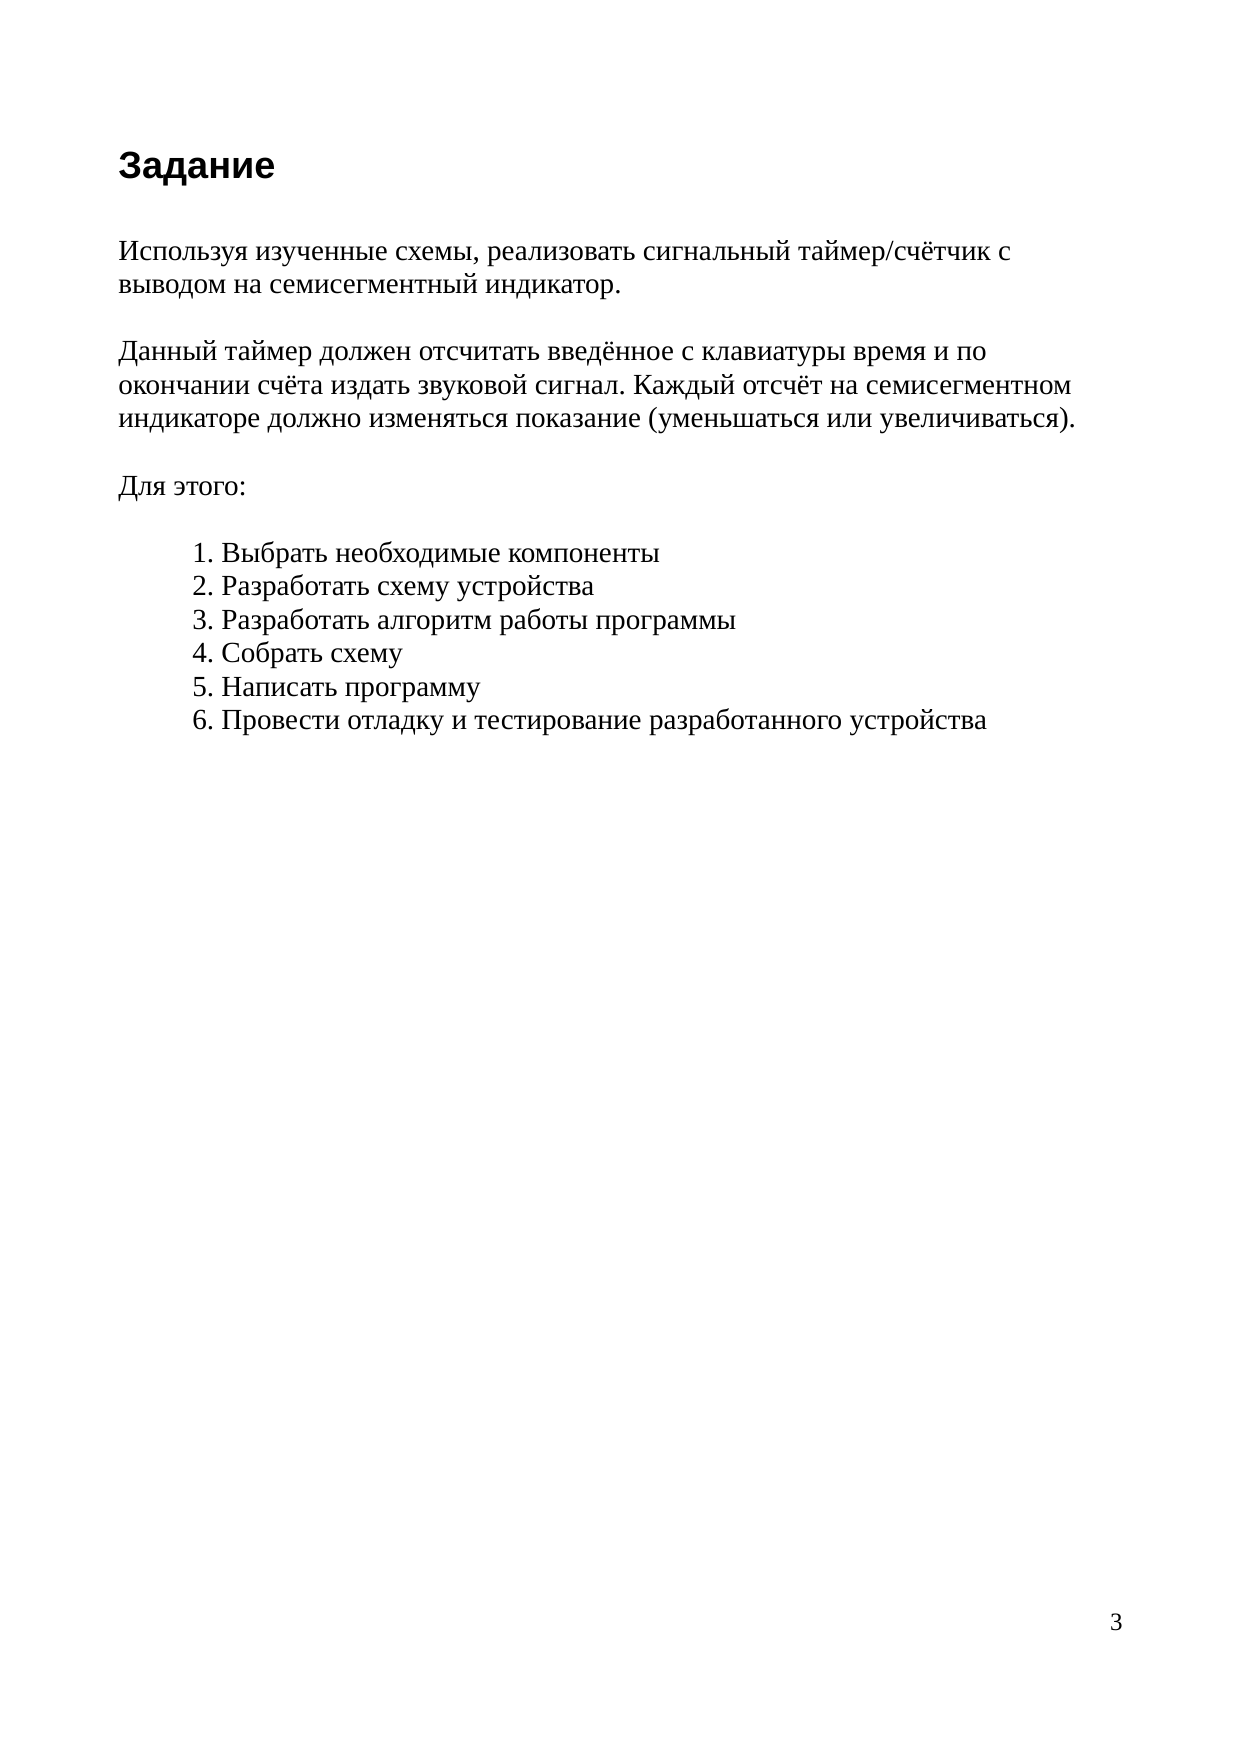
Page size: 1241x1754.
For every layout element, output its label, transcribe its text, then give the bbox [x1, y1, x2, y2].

subtitle Задание [118, 143, 1122, 187]
text Для этого: [118, 468, 1122, 501]
text 1. Выбрать необходимые компоненты 2. Разработать схему устройства 3. Разработать алгоритм работы программы 4. Собрать схему 5. Написать программу 6. Провести отладку и тестирование разработанного устройства [118, 501, 1122, 736]
text Данный таймер должен отсчитать введённое с клавиатуры время и по окончании счёта издать звуковой сигнал. Каждый отсчёт на семисегментном индикаторе должно изменяться показание (уменьшаться или увеличиваться). [118, 333, 1122, 468]
text Используя изученные схемы, реализовать сигнальный таймер/счётчик с выводом на семисегментный индикатор. [118, 233, 1122, 333]
